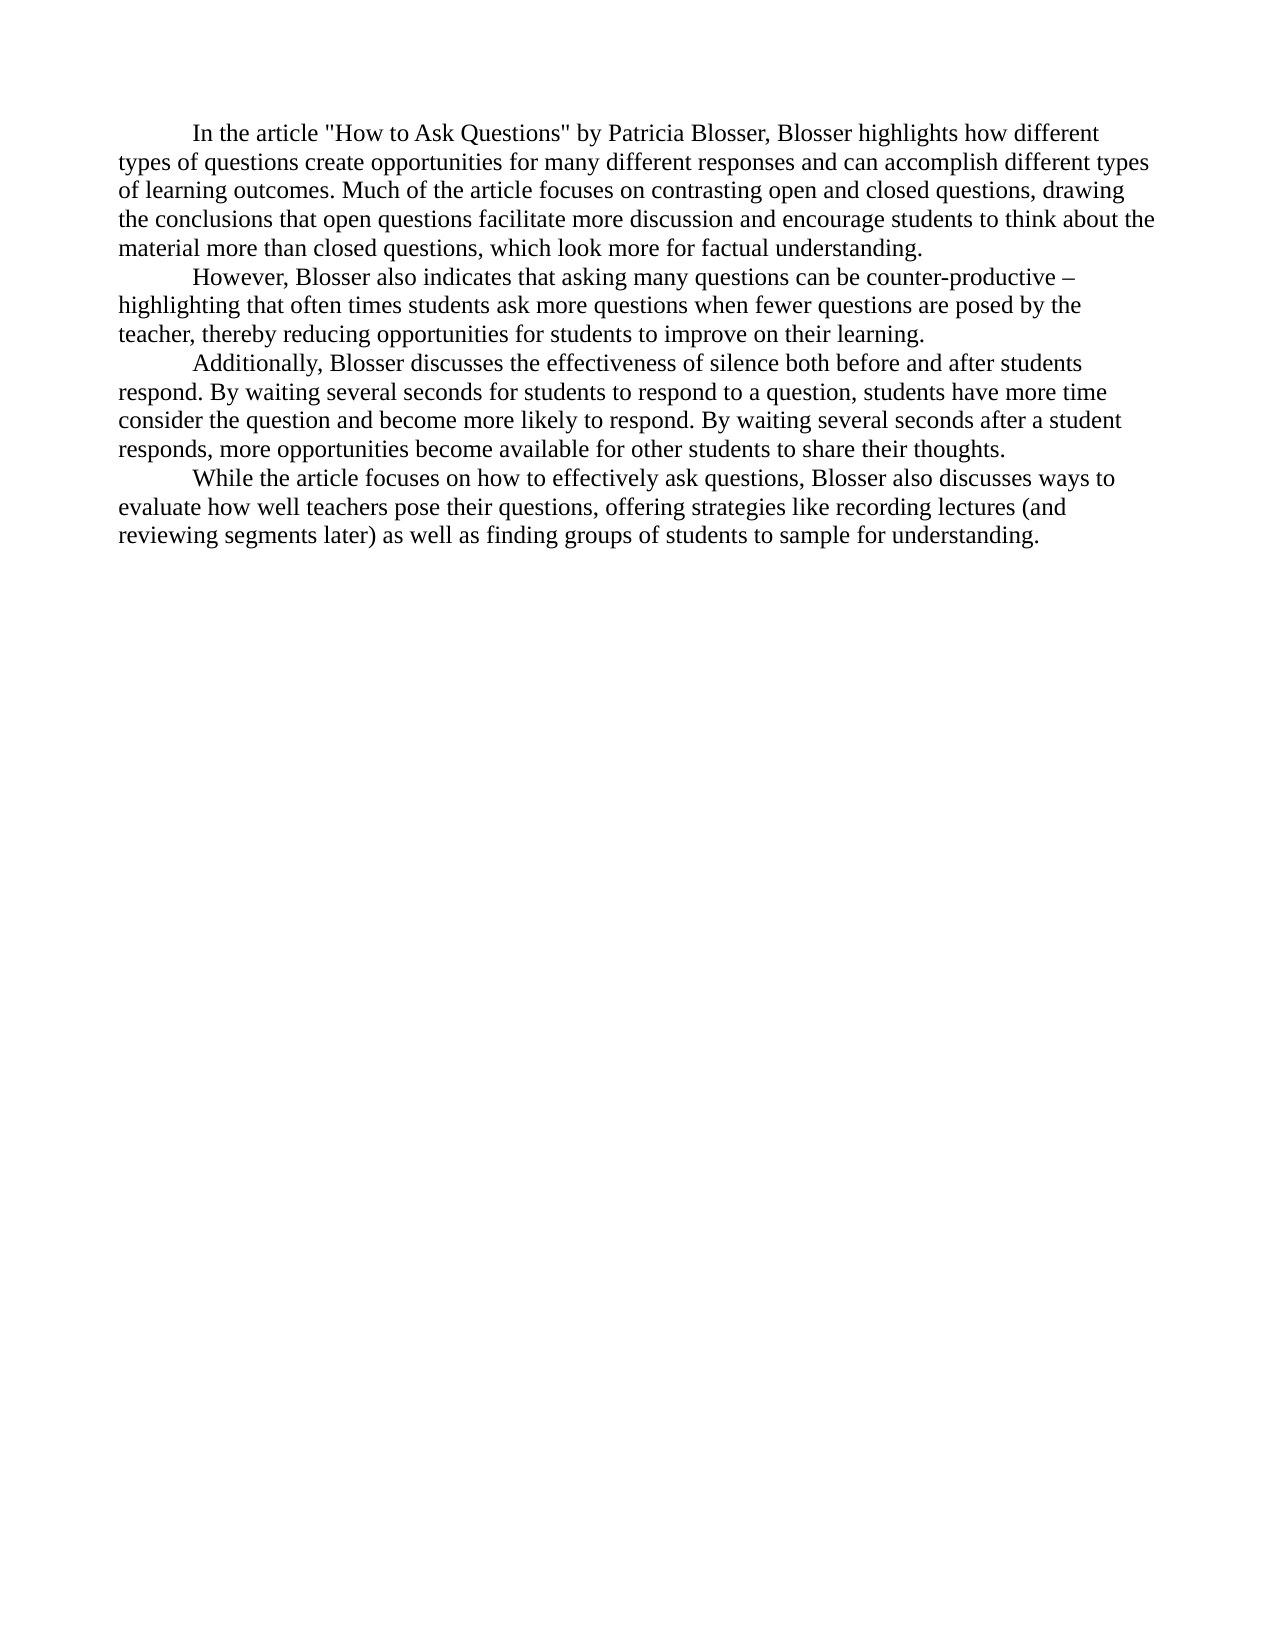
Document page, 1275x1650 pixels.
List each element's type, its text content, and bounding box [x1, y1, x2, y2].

text Additionally, Blosser discusses the effectiveness of silence both before and after students respond. By waiting several seconds for students to respond to a question, students have more time consider the question and become more likely to respond. By waiting several seconds after a student responds, more opportunities become available for other students to share their thoughts. [118, 348, 1157, 463]
text In the article "How to Ask Questions" by Patricia Blosser, Blosser highlights how different types of questions create opportunities for many different responses and can accomplish different types of learning outcomes. Much of the article focuses on contrasting open and closed questions, drawing the conclusions that open questions facilitate more discussion and encourage students to think about the material more than closed questions, which look more for factual understanding. [118, 118, 1157, 262]
text However, Blosser also indicates that asking many questions can be counter-productive – highlighting that often times students ask more questions when fewer questions are posed by the teacher, thereby reducing opportunities for students to improve on their learning. [118, 262, 1157, 348]
text While the article focuses on how to effectively ask questions, Blosser also discusses ways to evaluate how well teachers pose their questions, offering strategies like recording lectures (and reviewing segments later) as well as finding groups of students to sample for understanding. [118, 463, 1157, 549]
